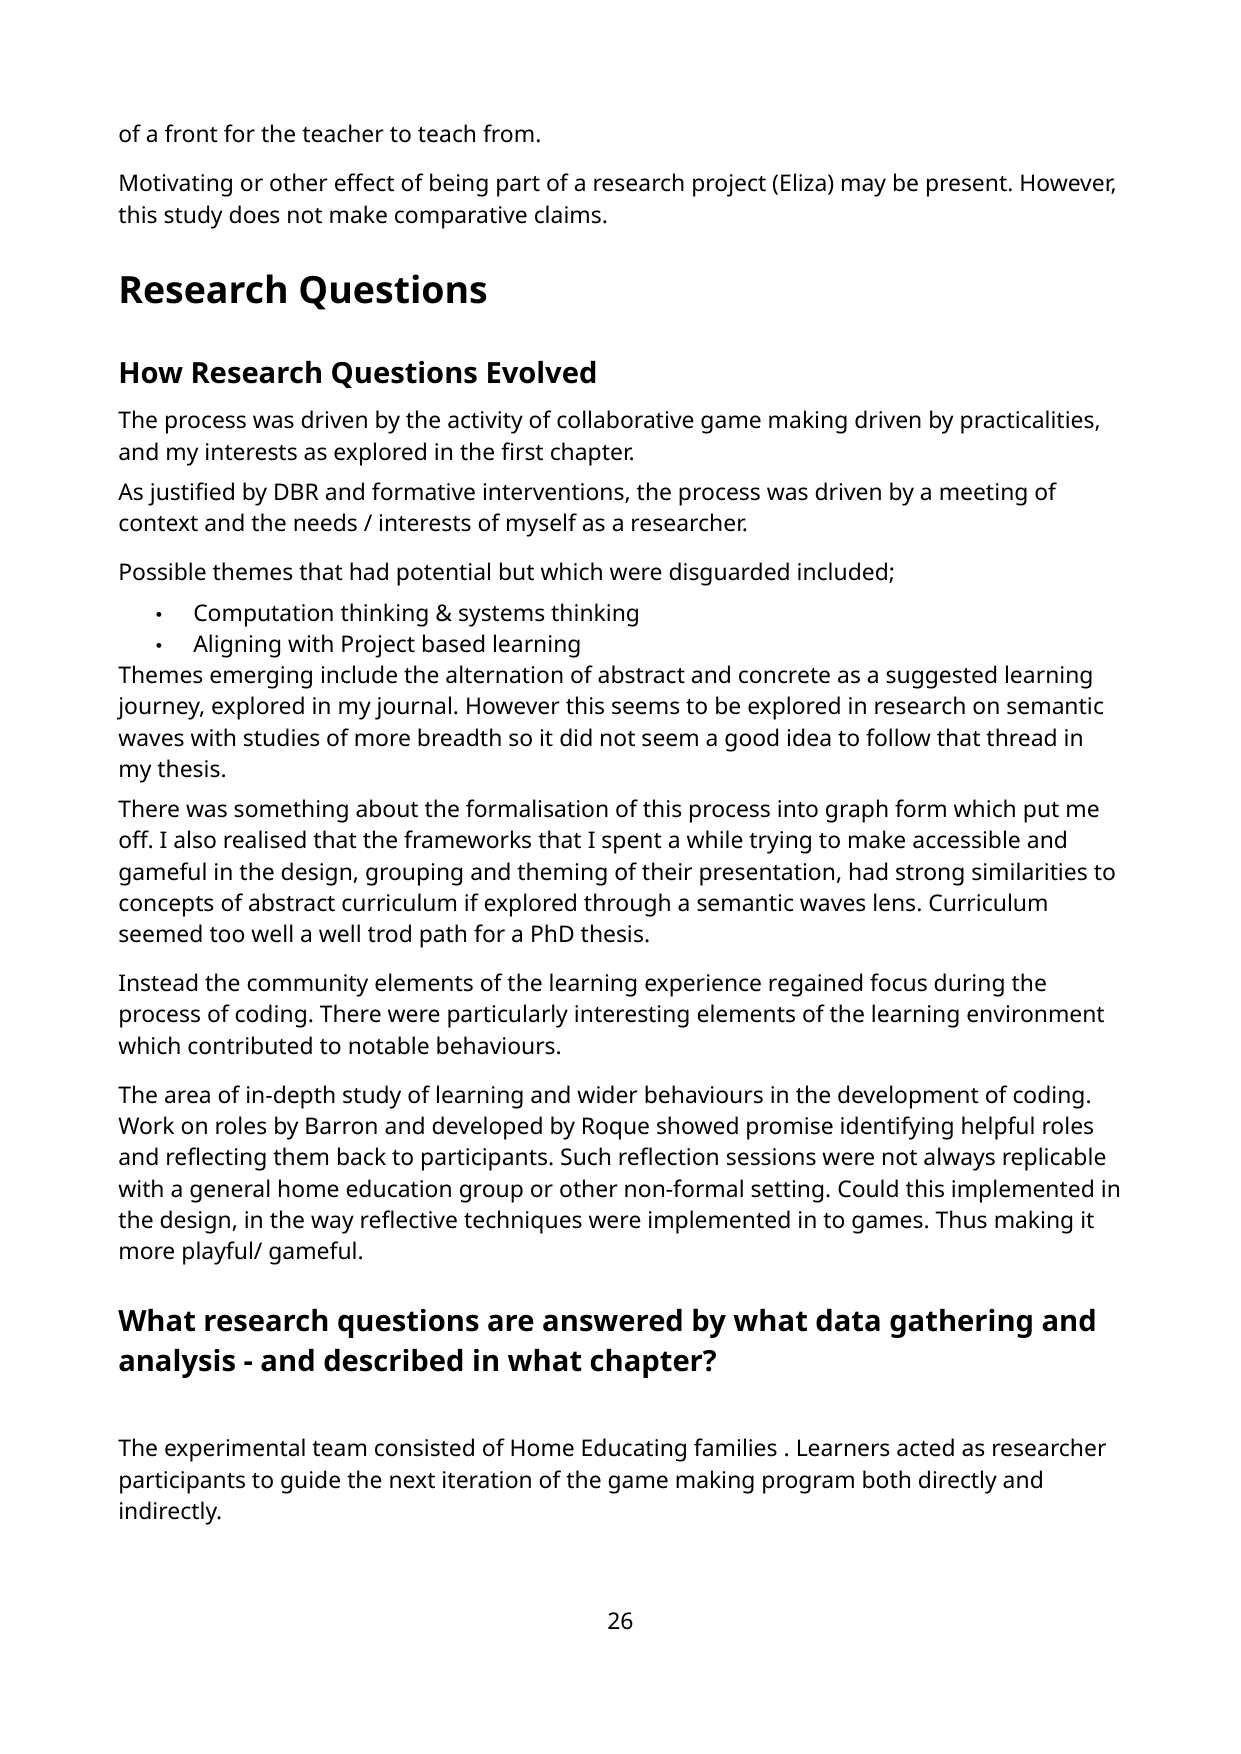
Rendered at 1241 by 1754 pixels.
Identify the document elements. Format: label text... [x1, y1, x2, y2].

list Computation thinking & systems thinking [156, 597, 1122, 628]
text The experimental team consisted of Home Educating families . Learners acted as researcher participants to guide the next iteration of the game making program both directly and indirectly. [118, 1432, 1122, 1526]
text As justified by DBR and formative interventions, the process was driven by a meeting of context and the needs / interests of myself as a researcher. [118, 476, 1122, 538]
text Themes emerging include the alternation of abstract and concrete as a suggested learning journey, explored in my journal. However this seems to be explored in research on semantic waves with studies of more breadth so it did not seem a good idea to follow that thread in my thesis. [118, 659, 1122, 784]
text There was something about the formalisation of this process into graph form which put me off. I also realised that the frameworks that I spent a while trying to make accessible and gameful in the design, grouping and theming of their presentation, had strong similarities to concepts of abstract curriculum if explored through a semantic waves lens. Curriculum seemed too well a well trod path for a PhD thesis. [118, 793, 1122, 949]
list Aligning with Project based learning [156, 628, 1122, 659]
text Motivating or other effect of being part of a research project (Eliza) may be present. However, this study does not make comparative claims. [118, 167, 1122, 230]
subtitle Research Questions [118, 264, 1122, 315]
text The area of in-depth study of learning and wider behaviours in the development of coding. Work on roles by Barron and developed by Roque showed promise identifying helpful roles and reflecting them back to participants. Such reflection sessions were not always replicable with a general home education group or other non-formal setting. Could this implemented in the design, in the way reflective techniques were implemented in to games. Thus making it more playful/ gameful. [118, 1079, 1122, 1266]
subtitle What research questions are answered by what data gathering and analysis - and described in what chapter? [118, 1300, 1122, 1380]
text The process was driven by the activity of collaborative game making driven by practicalities, and my interests as explored in the first chapter. [118, 404, 1122, 467]
subtitle How Research Questions Evolved [118, 352, 1122, 392]
text Possible themes that had potential but which were disguarded included; [118, 556, 1122, 588]
text Instead the community elements of the learning experience regained focus during the process of coding. There were particularly interesting elements of the learning environment which contributed to notable behaviours. [118, 967, 1122, 1061]
text of a front for the teacher to teach from. [118, 118, 1122, 149]
